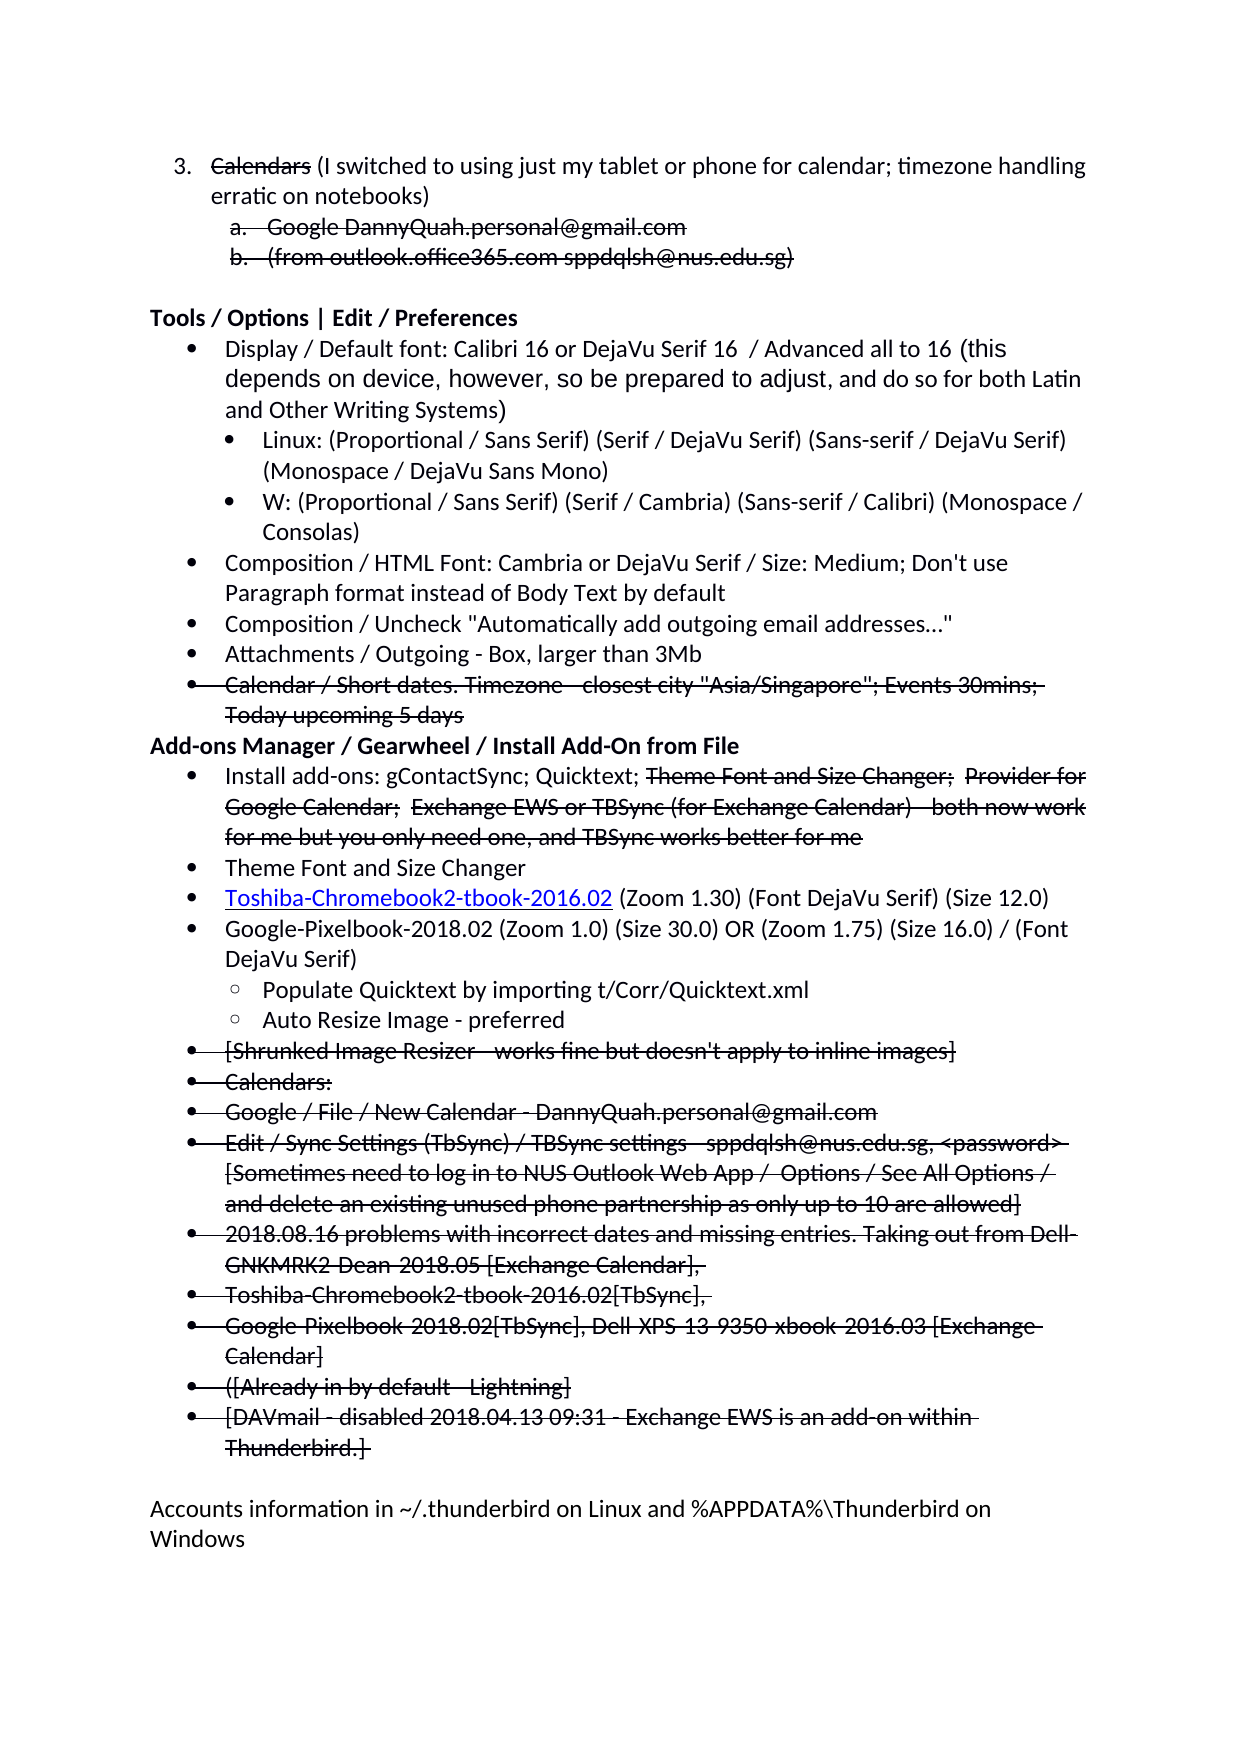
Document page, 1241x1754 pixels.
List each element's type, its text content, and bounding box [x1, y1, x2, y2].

list [Shrunked Image Resizer - works fine but doesn't apply to inline images] [187, 1035, 1090, 1066]
list 2018.08.16 problems with incorrect dates and missing entries. Taking out from Dell-GNKMRK2-Dean-2018.05 [Exchange Calendar], [187, 1218, 1090, 1279]
list Google-Pixelbook-2018.02 (Zoom 1.0) (Size 30.0) OR (Zoom 1.75) (Size 16.0) / (Font DejaVu Serif) [187, 913, 1090, 974]
list Install add-ons: gContactSync; Quicktext; Theme Font and Size Changer; Provider for Google Calendar; Exchange EWS or TBSync (for Exchange Calendar) - both now work for me but you only need one, and TBSync works better for me [187, 760, 1090, 852]
list Google / File / New Calendar - DannyQuah.personal@gmail.com [187, 1096, 1090, 1127]
list Toshiba-Chromebook2-tbook-2016.02[TbSync], [187, 1279, 1090, 1310]
text Add-ons Manager / Gearwheel / Install Add-On from File [150, 730, 1090, 760]
list Composition / Uncheck "Automatically add outgoing email addresses…" [187, 608, 1090, 638]
list Calendars: [187, 1066, 1090, 1096]
list Populate Quicktext by importing t/Corr/Quicktext.xml [225, 974, 1090, 1004]
list Google-Pixelbook-2018.02[TbSync], Dell-XPS-13-9350-xbook-2016.03 [Exchange Calendar] [187, 1310, 1090, 1371]
list Toshiba-Chromebook2-tbook-2016.02 (Zoom 1.30) (Font DejaVu Serif) (Size 12.0) [187, 882, 1090, 913]
list Calendars (I switched to using just my tablet or phone for calendar; timezone handling erratic on notebooks) [173, 150, 1090, 211]
text Tools / Options | Edit / Preferences [150, 303, 1090, 333]
list Calendar / Short dates. Timezone - closest city "Asia/Singapore"; Events 30mins; Today upcoming 5 days [187, 669, 1090, 730]
list (from outlook.office365.com sppdqlsh@nus.edu.sg) [229, 242, 1090, 272]
list Linux: (Proportional / Sans Serif) (Serif / DejaVu Serif) (Sans-serif / DejaVu Serif) (Monospace / DejaVu Sans Mono) [225, 425, 1090, 486]
list Theme Font and Size Changer [187, 852, 1090, 882]
list Composition / HTML Font: Cambria or DejaVu Serif / Size: Medium; Don't use Paragraph format instead of Body Text by default [187, 547, 1090, 608]
list [DAVmail - disabled 2018.04.13 09:31 - Exchange EWS is an add-on within Thunderbird.] [187, 1401, 1090, 1462]
list Edit / Sync Settings (TbSync) / TBSync settings - sppdqlsh@nus.edu.sg, <password> [Sometimes need to log in to NUS Outlook Web App / Options / See All Options / and delete an existing unused phone partnership as only up to 10 are allowed] [187, 1127, 1090, 1218]
text Accounts information in ~/.thunderbird on Linux and %APPDATA%\Thunderbird on Windows [150, 1493, 1090, 1554]
list ([Already in by default - Lightning] [187, 1371, 1090, 1401]
list W: (Proportional / Sans Serif) (Serif / Cambria) (Sans-serif / Calibri) (Monospace / Consolas) [225, 486, 1090, 547]
list Google DannyQuah.personal@gmail.com [229, 211, 1090, 242]
list Display / Default font: Calibri 16 or DejaVu Serif 16 / Advanced all to 16 (this depends on device, however, so be prepared to adjust, and do so for both Latin and Other Writing Systems) [187, 333, 1090, 425]
list Attachments / Outgoing - Box, larger than 3Mb [187, 638, 1090, 669]
list Auto Resize Image - preferred [225, 1004, 1090, 1035]
